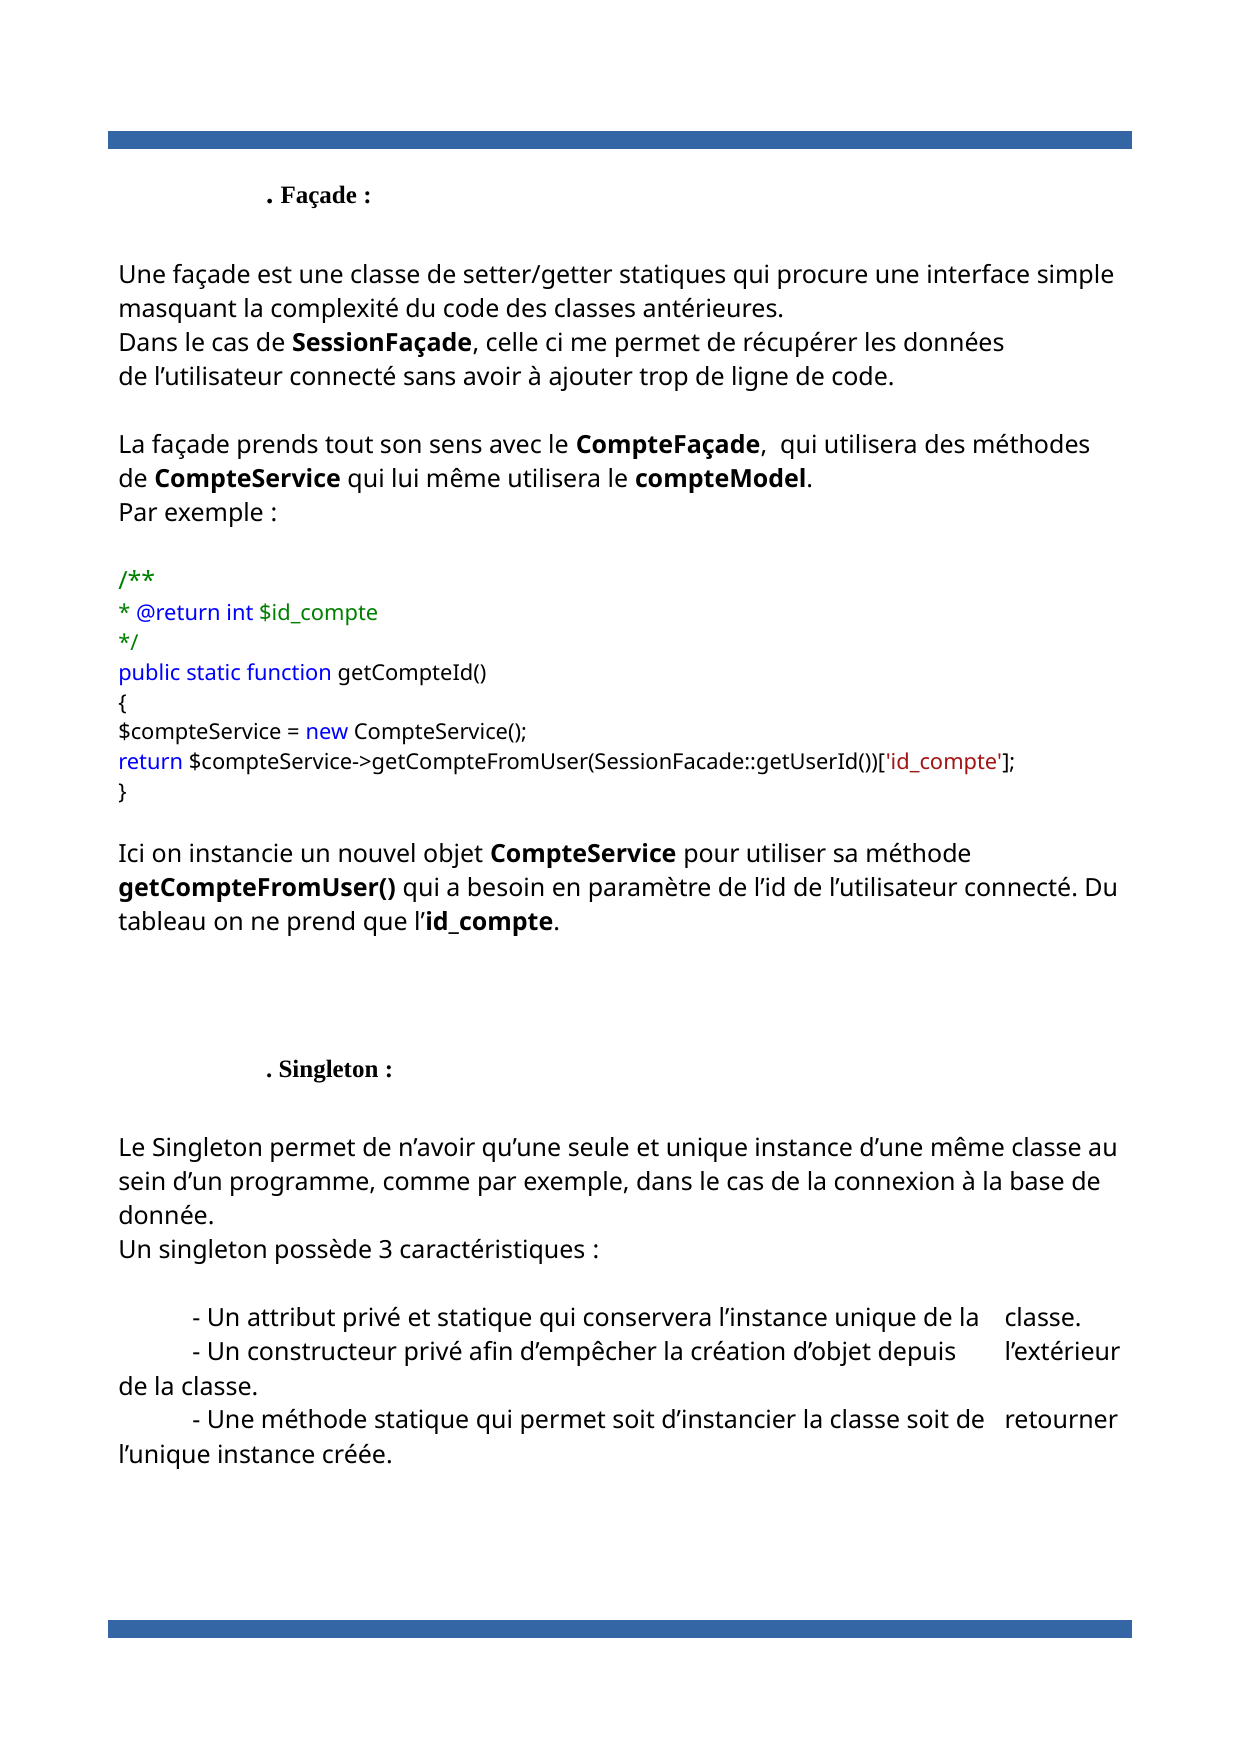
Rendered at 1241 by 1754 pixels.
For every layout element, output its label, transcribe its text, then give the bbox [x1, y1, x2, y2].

text Par exemple : [118, 495, 1122, 529]
text * @return int $id_compte [118, 597, 1122, 627]
text /** [118, 563, 1122, 597]
text { [118, 686, 1122, 716]
text - Une méthode statique qui permet soit d’instancier la classe soit de retourner l’unique instance créée. [118, 1402, 1122, 1470]
text return $compteService->getCompteFromUser(SessionFacade::getUserId())['id_compte']; [118, 746, 1122, 776]
text La façade prends tout son sens avec le CompteFaçade, qui utilisera des méthodes de CompteService qui lui même utilisera le compteModel. [118, 427, 1122, 495]
text $compteService = new CompteService(); [118, 716, 1122, 746]
text Dans le cas de SessionFaçade, celle ci me permet de récupérer les données [118, 324, 1122, 359]
subtitle . Singleton : [118, 1054, 1122, 1083]
text public static function getCompteId() [118, 657, 1122, 686]
text - Un constructeur privé afin d’empêcher la création d’objet depuis l’extérieur de la classe. [118, 1334, 1122, 1402]
text */ [118, 627, 1122, 657]
text } [118, 776, 1122, 806]
text Une façade est une classe de setter/getter statiques qui procure une interface simple masquant la complexité du code des classes antérieures. [118, 256, 1122, 324]
text Un singleton possède 3 caractéristiques : [118, 1232, 1122, 1266]
subtitle . Façade : [118, 176, 1122, 210]
text Le Singleton permet de n’avoir qu’une seule et unique instance d’une même classe au sein d’un programme, comme par exemple, dans le cas de la connexion à la base de donnée. [118, 1130, 1122, 1232]
text - Un attribut privé et statique qui conservera l’instance unique de la classe. [118, 1300, 1122, 1334]
text Ici on instancie un nouvel objet CompteService pour utiliser sa méthode getCompteFromUser() qui a besoin en paramètre de l’id de l’utilisateur connecté. Du tableau on ne prend que l’id_compte. [118, 835, 1122, 938]
text de l’utilisateur connecté sans avoir à ajouter trop de ligne de code. [118, 359, 1122, 393]
